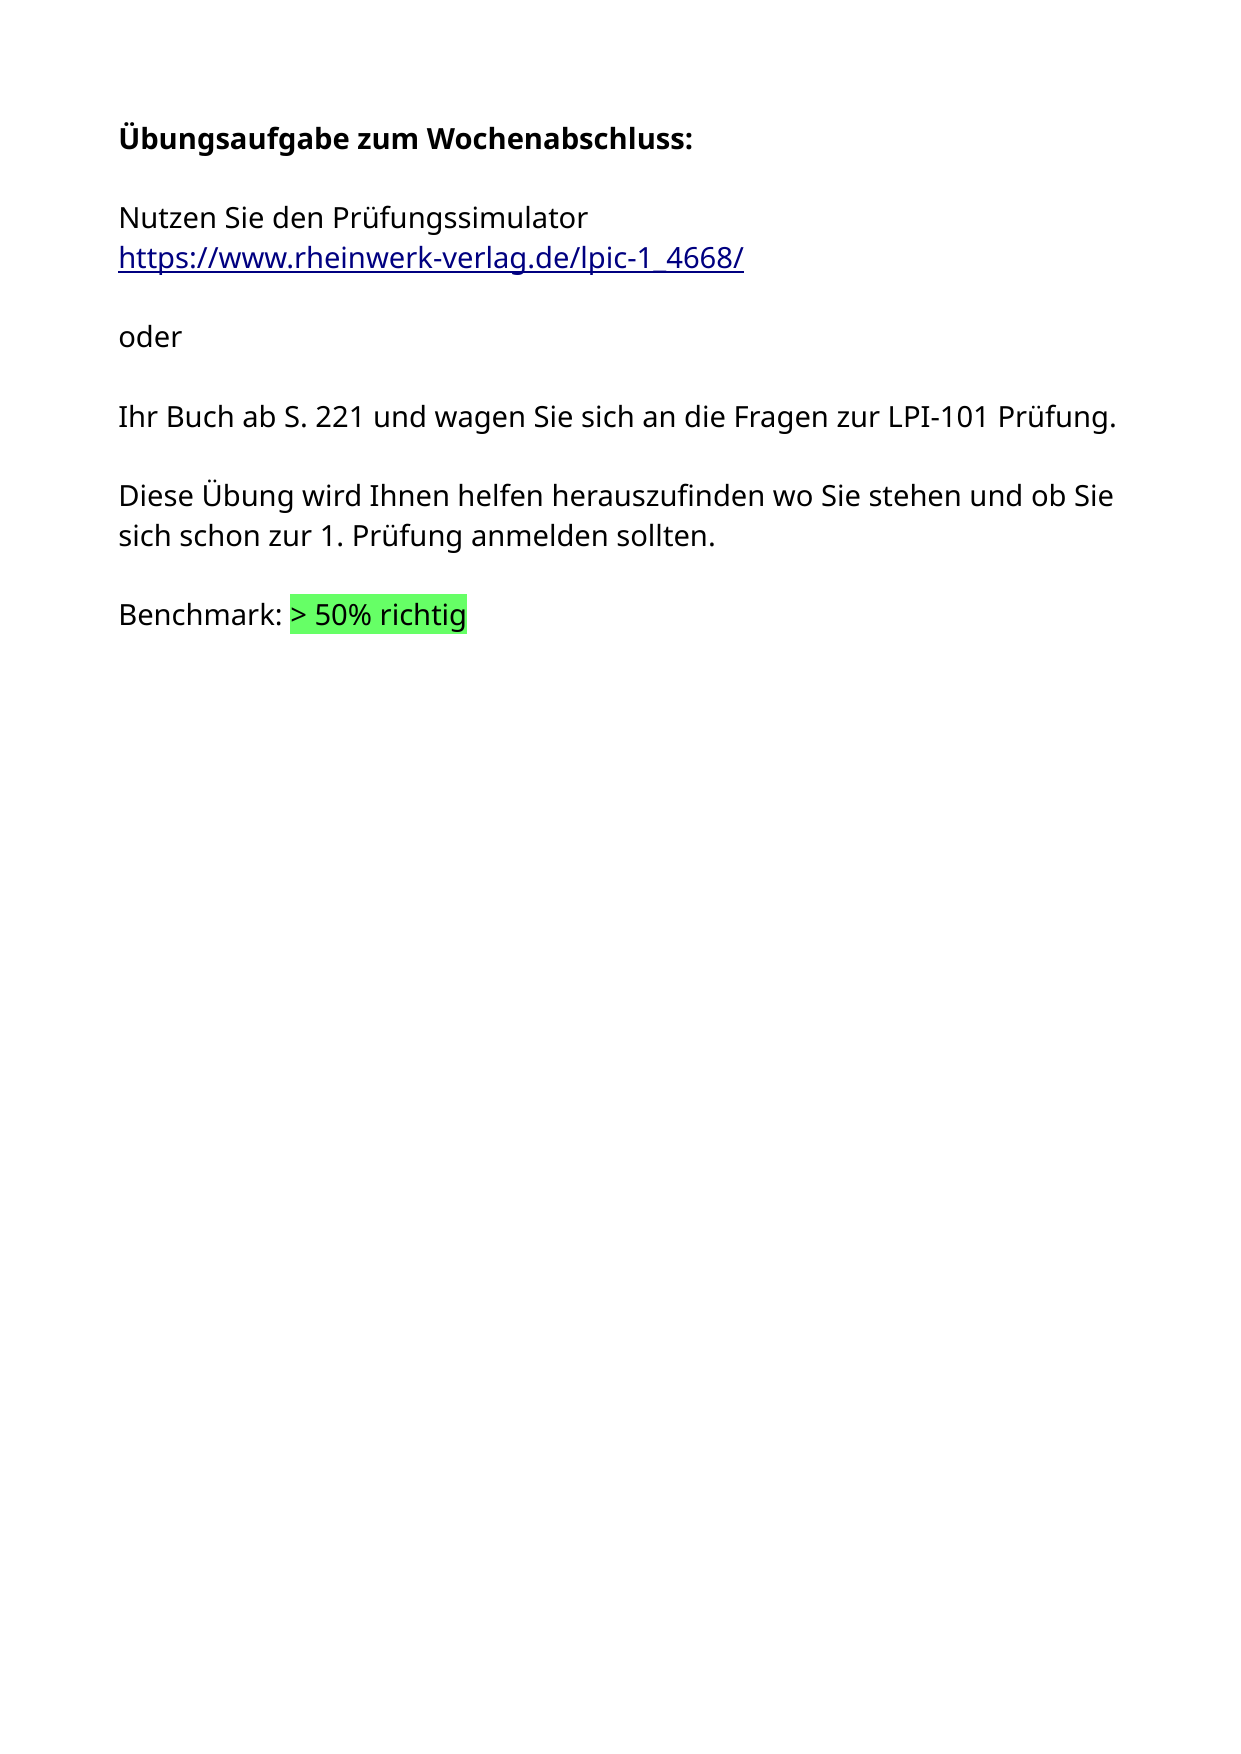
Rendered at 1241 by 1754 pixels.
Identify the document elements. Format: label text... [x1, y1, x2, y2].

text Übungsaufgabe zum Wochenabschluss: [118, 118, 1122, 158]
text Nutzen Sie den Prüfungssimulator https://www.rheinwerk-verlag.de/lpic-1_4668/ oder Ihr Buch ab S. 221 und wagen Sie sich an die Fragen zur LPI-101 Prüfung. Diese Übung wird Ihnen helfen herauszufinden wo Sie stehen und ob Sie sich schon zur 1. Prüfung anmelden sollten. Benchmark: > 50% richtig [118, 197, 1122, 663]
